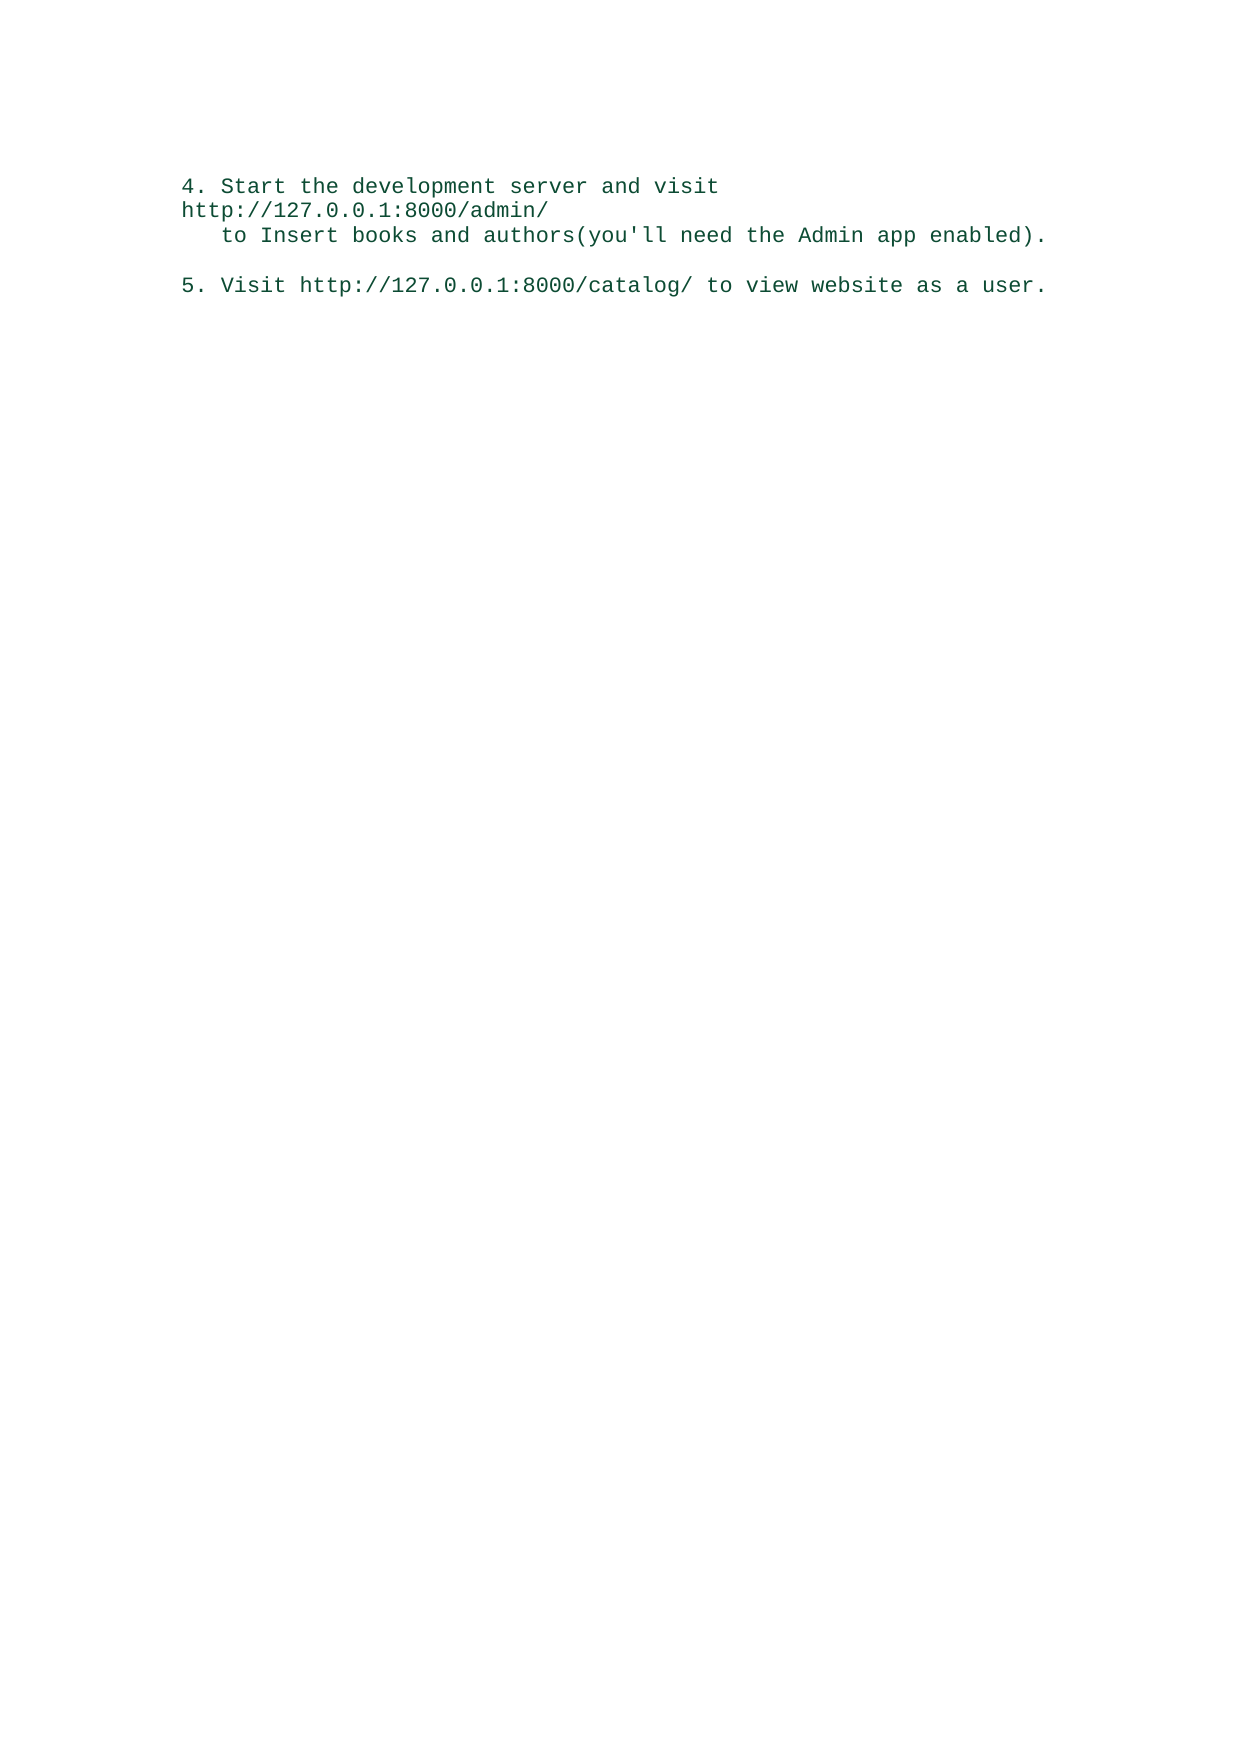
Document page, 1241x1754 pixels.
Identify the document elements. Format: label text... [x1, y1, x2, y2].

text 4. Start the development server and visit http://127.0.0.1:8000/admin/ to Insert books and authors(you'll need the Admin app enabled). 5. Visit http://127.0.0.1:8000/catalog/ to view website as a user. [181, 150, 1059, 299]
